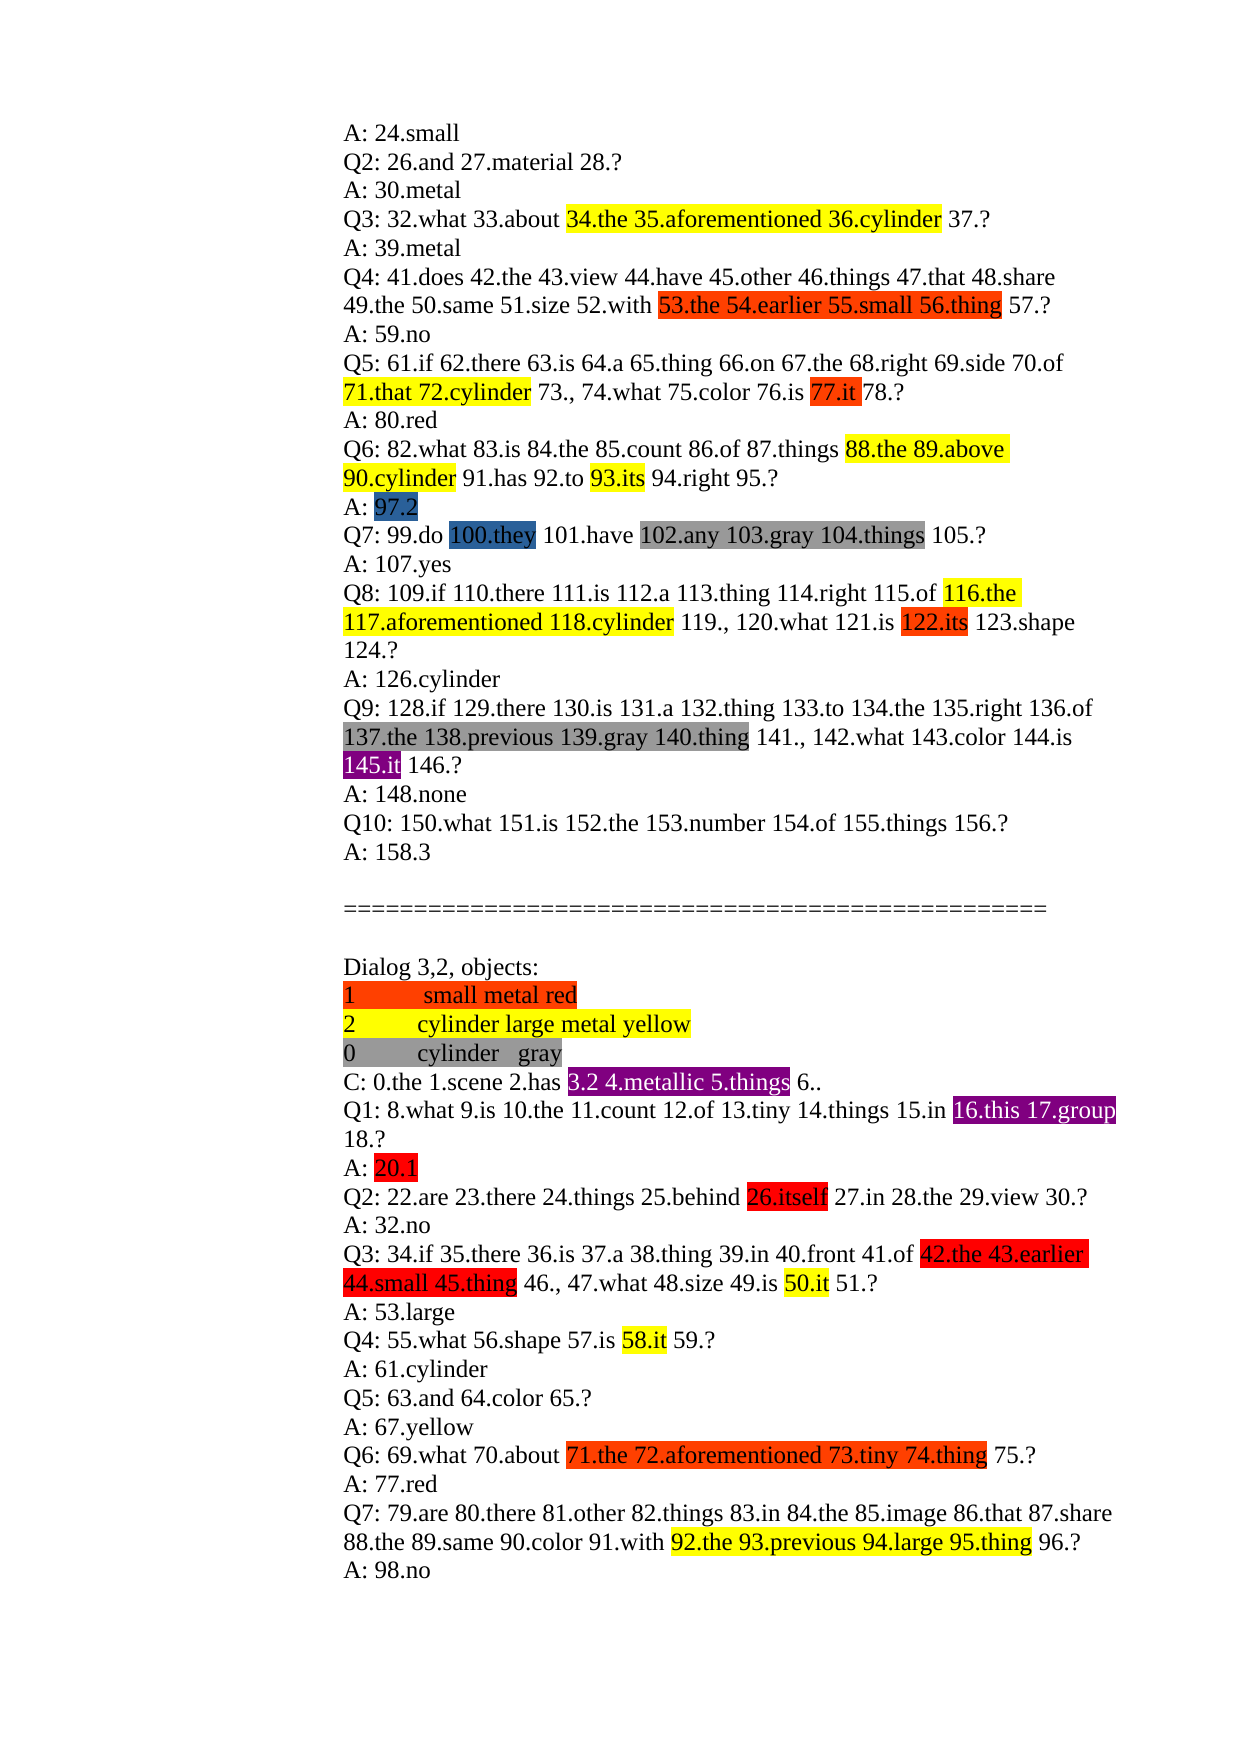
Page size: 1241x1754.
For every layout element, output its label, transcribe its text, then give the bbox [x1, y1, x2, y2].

text Q2: 26.and 27.material 28.? [343, 147, 1122, 176]
text C: 0.the 1.scene 2.has 3.2 4.metallic 5.things 6.. [343, 1067, 1122, 1096]
text A: 98.no [343, 1556, 1122, 1584]
text Q4: 55.what 56.shape 57.is 58.it 59.? [343, 1326, 1122, 1354]
text A: 148.none [343, 779, 1122, 808]
text Q5: 61.if 62.there 63.is 64.a 65.thing 66.on 67.the 68.right 69.side 70.of 71.that 72.cylinder 73., 74.what 75.color 76.is 77.it 78.? [343, 348, 1122, 406]
text Q8: 109.if 110.there 111.is 112.a 113.thing 114.right 115.of 116.the 117.aforementioned 118.cylinder 119., 120.what 121.is 122.its 123.shape 124.? [343, 578, 1122, 664]
text Q7: 79.are 80.there 81.other 82.things 83.in 84.the 85.image 86.that 87.share 88.the 89.same 90.color 91.with 92.the 93.previous 94.large 95.thing 96.? [343, 1498, 1122, 1556]
text A: 61.cylinder [343, 1354, 1122, 1383]
text A: 67.yellow [343, 1412, 1122, 1441]
text Q6: 82.what 83.is 84.the 85.count 86.of 87.things 88.the 89.above 90.cylinder 91.has 92.to 93.its 94.right 95.? [343, 434, 1122, 492]
text Q10: 150.what 151.is 152.the 153.number 154.of 155.things 156.? [343, 808, 1122, 837]
text A: 77.red [343, 1469, 1122, 1498]
text A: 126.cylinder [343, 664, 1122, 693]
text A: 158.3 [343, 837, 1122, 866]
text Q2: 22.are 23.there 24.things 25.behind 26.itself 27.in 28.the 29.view 30.? [343, 1182, 1122, 1211]
text Dialog 3,2, objects: [343, 952, 1122, 981]
text 2 cylinder large metal yellow [343, 1009, 1122, 1038]
text Q7: 99.do 100.they 101.have 102.any 103.gray 104.things 105.? [343, 521, 1122, 549]
text Q1: 8.what 9.is 10.the 11.count 12.of 13.tiny 14.things 15.in 16.this 17.group 18.? [343, 1096, 1122, 1153]
text ================================================== [343, 894, 1122, 923]
text A: 53.large [343, 1297, 1122, 1326]
text Q3: 32.what 33.about 34.the 35.aforementioned 36.cylinder 37.? [343, 204, 1122, 233]
text A: 80.red [343, 406, 1122, 434]
text A: 32.no [343, 1211, 1122, 1239]
text A: 107.yes [343, 549, 1122, 578]
text Q9: 128.if 129.there 130.is 131.a 132.thing 133.to 134.the 135.right 136.of 137.the 138.previous 139.gray 140.thing 141., 142.what 143.color 144.is 145.it 146.? [343, 693, 1122, 779]
text Q5: 63.and 64.color 65.? [343, 1383, 1122, 1412]
text Q6: 69.what 70.about 71.the 72.aforementioned 73.tiny 74.thing 75.? [343, 1441, 1122, 1469]
text Q4: 41.does 42.the 43.view 44.have 45.other 46.things 47.that 48.share 49.the 50.same 51.size 52.with 53.the 54.earlier 55.small 56.thing 57.? [343, 262, 1122, 319]
text Q3: 34.if 35.there 36.is 37.a 38.thing 39.in 40.front 41.of 42.the 43.earlier 44.small 45.thing 46., 47.what 48.size 49.is 50.it 51.? [343, 1239, 1122, 1297]
text A: 20.1 [343, 1153, 1122, 1182]
text A: 59.no [343, 319, 1122, 348]
text A: 24.small [343, 118, 1122, 147]
text A: 30.metal [343, 176, 1122, 204]
text A: 39.metal [343, 233, 1122, 262]
text 1 small metal red [343, 981, 1122, 1009]
text A: 97.2 [343, 492, 1122, 521]
text 0 cylinder gray [343, 1038, 1122, 1067]
